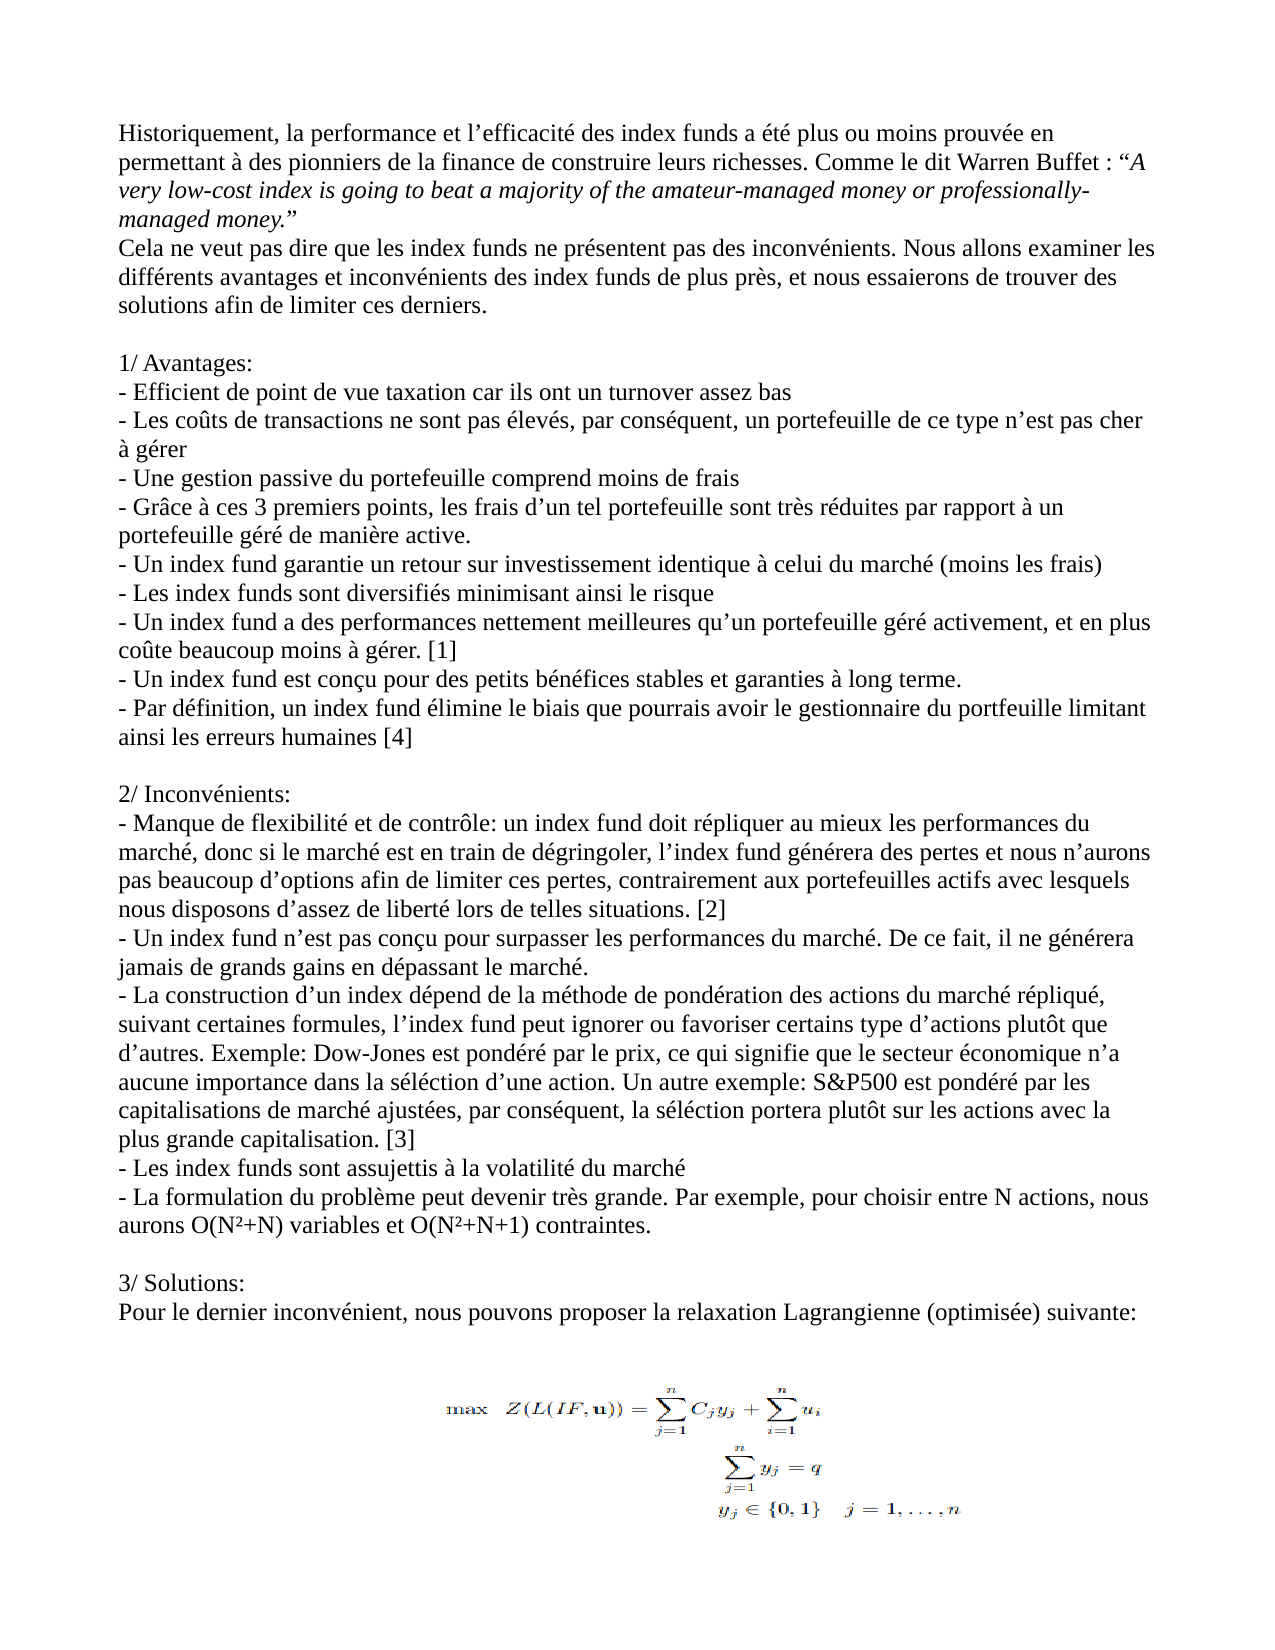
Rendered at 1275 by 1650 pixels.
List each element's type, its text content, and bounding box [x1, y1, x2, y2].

text - Un index fund est conçu pour des petits bénéfices stables et garanties à long terme. [118, 664, 1157, 693]
text 1/ Avantages: [118, 348, 1157, 377]
text - La formulation du problème peut devenir très grande. Par exemple, pour choisir entre N actions, nous aurons O(N²+N) variables et O(N²+N+1) contraintes. [118, 1182, 1157, 1239]
text Pour le dernier inconvénient, nous pouvons proposer la relaxation Lagrangienne (optimisée) suivante: [118, 1297, 1157, 1326]
text Cela ne veut pas dire que les index funds ne présentent pas des inconvénients. Nous allons examiner les différents avantages et inconvénients des index funds de plus près, et nous essaierons de trouver des solutions afin de limiter ces derniers. [118, 233, 1157, 319]
text - Manque de flexibilité et de contrôle: un index fund doit répliquer au mieux les performances du marché, donc si le marché est en train de dégringoler, l’index fund générera des pertes et nous n’aurons pas beaucoup d’options afin de limiter ces pertes, contrairement aux portefeuilles actifs avec lesquels nous disposons d’assez de liberté lors de telles situations. [2] [118, 808, 1157, 923]
text - Efficient de point de vue taxation car ils ont un turnover assez bas [118, 377, 1157, 406]
text - Les coûts de transactions ne sont pas élevés, par conséquent, un portefeuille de ce type n’est pas cher à gérer [118, 406, 1157, 463]
text - Les index funds sont assujettis à la volatilité du marché [118, 1153, 1157, 1182]
text - Grâce à ces 3 premiers points, les frais d’un tel portefeuille sont très réduites par rapport à un portefeuille géré de manière active. [118, 492, 1157, 549]
text - Un index fund a des performances nettement meilleures qu’un portefeuille géré activement, et en plus coûte beaucoup moins à gérer. [1] [118, 607, 1157, 664]
text - Un index fund garantie un retour sur investissement identique à celui du marché (moins les frais) [118, 549, 1157, 578]
text - Une gestion passive du portefeuille comprend moins de frais [118, 463, 1157, 492]
text - Les index funds sont diversifiés minimisant ainsi le risque [118, 578, 1157, 607]
text 2/ Inconvénients: [118, 779, 1157, 808]
text Historiquement, la performance et l’efficacité des index funds a été plus ou moins prouvée en permettant à des pionniers de la finance de construire leurs richesses. Comme le dit Warren Buffet : “A very low-cost index is going to beat a majority of the amateur-managed money or professionally-managed money.” [118, 118, 1157, 233]
text - La construction d’un index dépend de la méthode de pondération des actions du marché répliqué, suivant certaines formules, l’index fund peut ignorer ou favoriser certains type d’actions plutôt que d’autres. Exemple: Dow-Jones est pondéré par le prix, ce qui signifie que le secteur économique n’a aucune importance dans la séléction d’une action. Un autre exemple: S&P500 est pondéré par les capitalisations de marché ajustées, par conséquent, la séléction portera plutôt sur les actions avec la plus grande capitalisation. [3] [118, 981, 1157, 1153]
text - Un index fund n’est pas conçu pour surpasser les performances du marché. De ce fait, il ne générera jamais de grands gains en dépassant le marché. [118, 923, 1157, 981]
text 3/ Solutions: [118, 1268, 1157, 1297]
picture [344, 1362, 1031, 1532]
text - Par définition, un index fund élimine le biais que pourrais avoir le gestionnaire du portfeuille limitant ainsi les erreurs humaines [4] [118, 693, 1157, 751]
